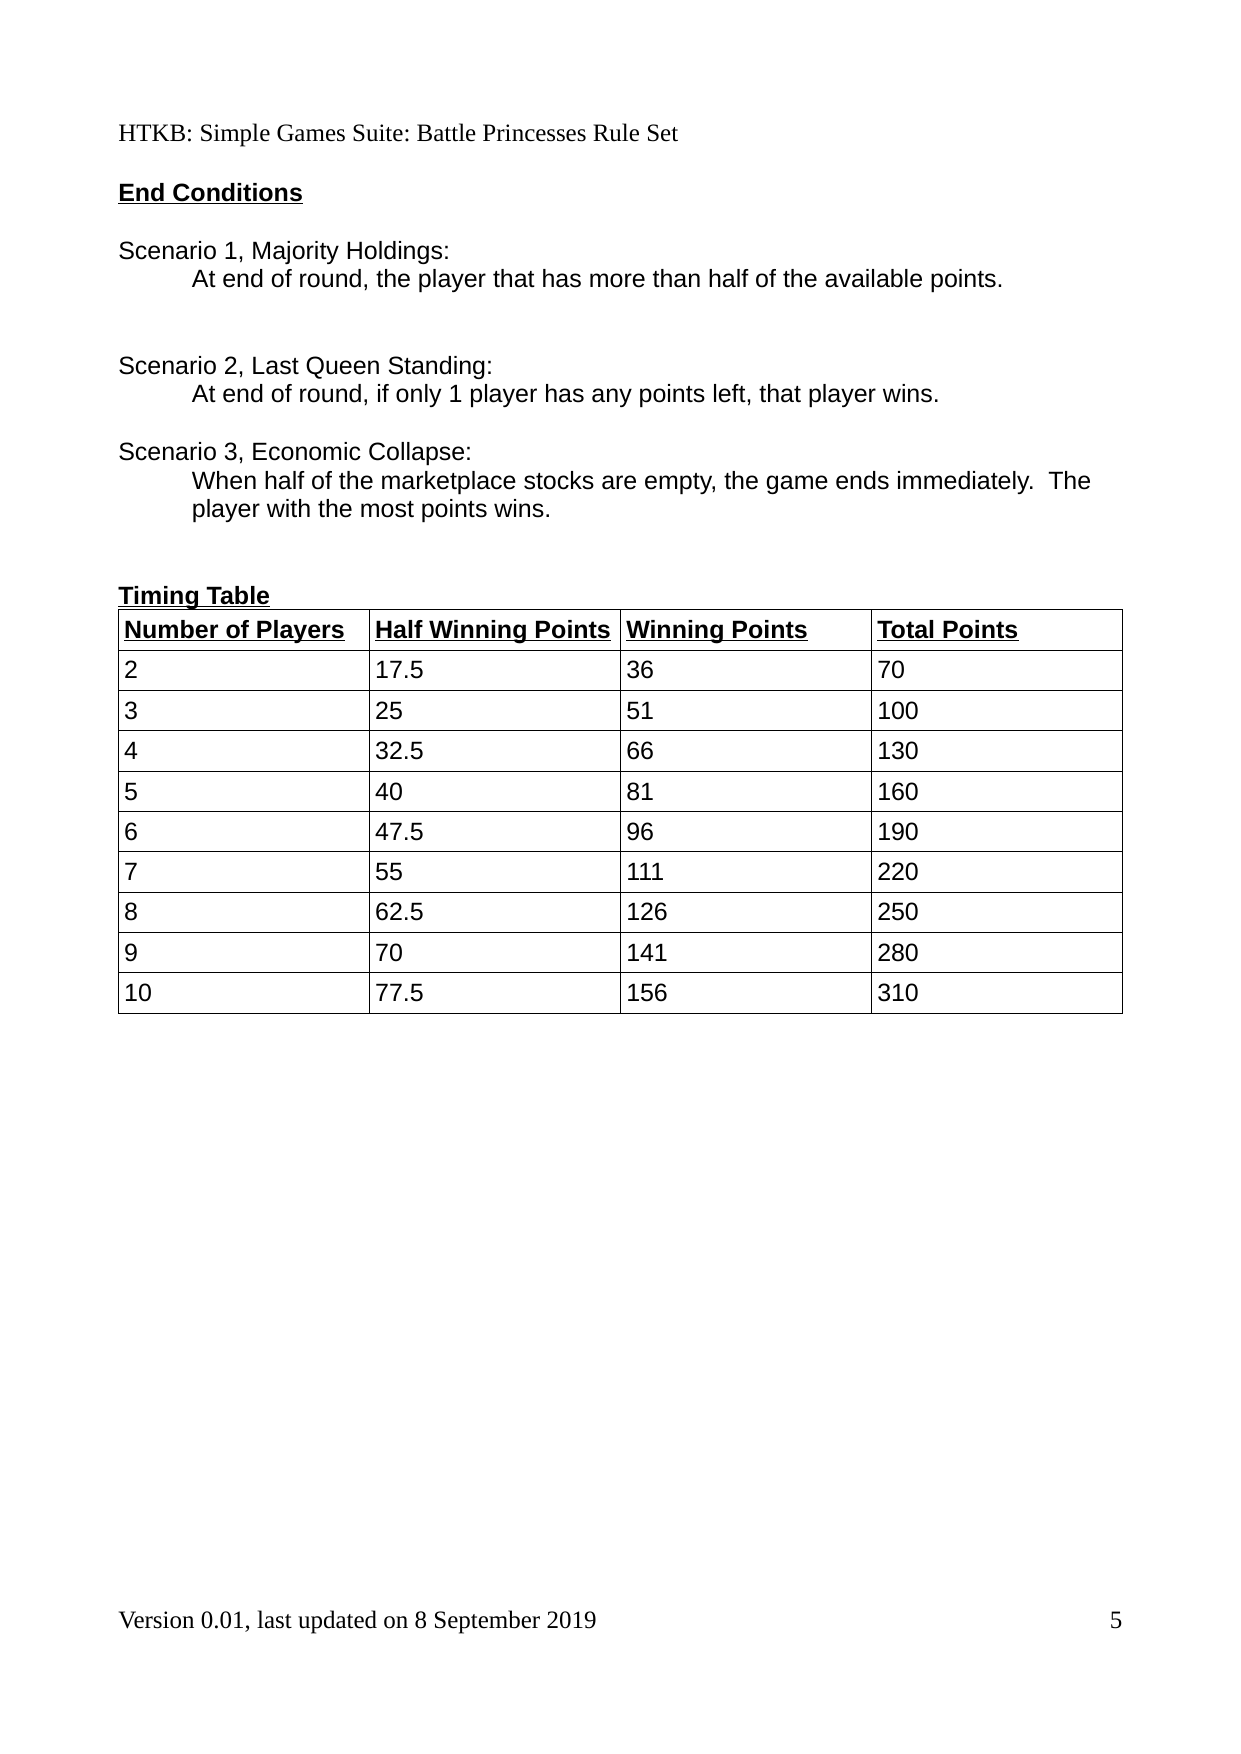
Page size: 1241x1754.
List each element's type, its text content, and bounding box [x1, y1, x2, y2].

table_cell 47.5 [370, 812, 620, 851]
table_cell 40 [370, 772, 620, 811]
table_cell 81 [621, 772, 871, 811]
text Timing Table [118, 581, 1122, 609]
table_cell 4 [119, 731, 369, 771]
table_cell 130 [872, 731, 1122, 771]
table_cell 17.5 [370, 651, 620, 690]
table_cell 280 [872, 933, 1122, 972]
table_header Number of Players [119, 610, 369, 650]
text Scenario 2, Last Queen Standing: [118, 351, 1122, 379]
table_cell 10 [119, 973, 369, 1012]
table_cell 55 [370, 852, 620, 892]
table_cell 160 [872, 772, 1122, 811]
text At end of round, if only 1 player has any points left, that player wins. [118, 379, 1122, 408]
table_cell 51 [621, 691, 871, 730]
table_cell 25 [370, 691, 620, 730]
text At end of round, the player that has more than half of the available points. [118, 264, 1122, 293]
table_cell 5 [119, 772, 369, 811]
table_cell 66 [621, 731, 871, 771]
table_cell 3 [119, 691, 369, 730]
table_cell 6 [119, 812, 369, 851]
table_cell 7 [119, 852, 369, 892]
table_cell 100 [872, 691, 1122, 730]
text When half of the marketplace stocks are empty, the game ends immediately. The player with the most points wins. [118, 466, 1122, 523]
text End Conditions [118, 178, 1122, 207]
text Scenario 1, Majority Holdings: [118, 236, 1122, 264]
table_cell 32.5 [370, 731, 620, 771]
table_cell 156 [621, 973, 871, 1012]
table_cell 141 [621, 933, 871, 972]
table_cell 9 [119, 933, 369, 972]
table_cell 190 [872, 812, 1122, 851]
table_cell 2 [119, 651, 369, 690]
table_cell 70 [370, 933, 620, 972]
table_cell 77.5 [370, 973, 620, 1012]
table_cell 36 [621, 651, 871, 690]
table_cell 250 [872, 893, 1122, 932]
table_cell 220 [872, 852, 1122, 892]
table_cell 96 [621, 812, 871, 851]
table_header Winning Points [621, 610, 871, 650]
table_cell 62.5 [370, 893, 620, 932]
table_cell 8 [119, 893, 369, 932]
table_cell 111 [621, 852, 871, 892]
text Scenario 3, Economic Collapse: [118, 437, 1122, 466]
table_cell 126 [621, 893, 871, 932]
table_cell 70 [872, 651, 1122, 690]
table_header Half Winning Points [370, 610, 620, 650]
table_cell 310 [872, 973, 1122, 1012]
table_header Total Points [872, 610, 1122, 650]
